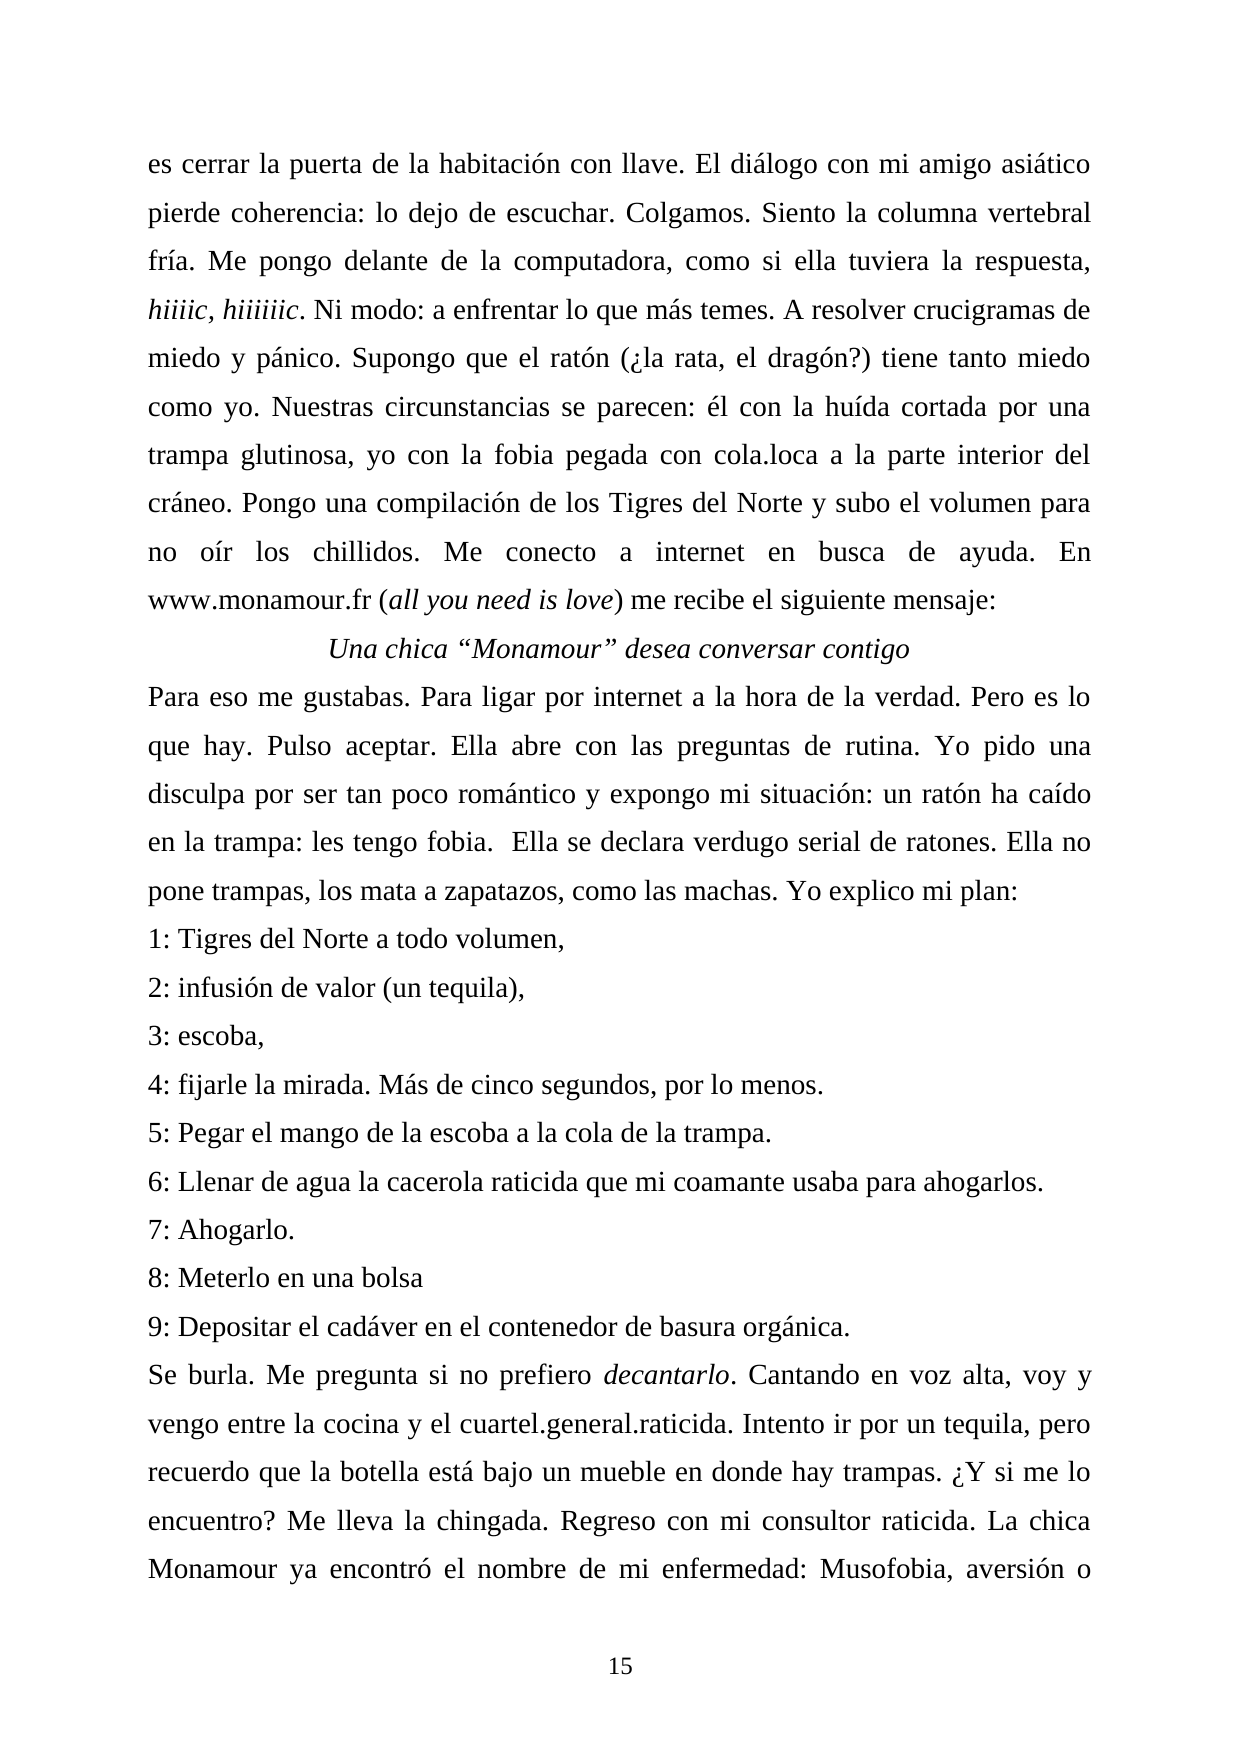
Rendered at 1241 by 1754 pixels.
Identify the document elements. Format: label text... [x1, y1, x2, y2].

text 6: Llenar de agua la cacerola raticida que mi coamante usaba para ahogarlos. [148, 1165, 1092, 1197]
text Una chica “Monamour” desea conversar contigo [148, 632, 1092, 664]
text Se burla. Me pregunta si no prefiero decantarlo. Cantando en voz alta, voy y vengo entre la cocina y el cuartel.general.raticida. Intento ir por un tequila, pero recuerdo que la botella está bajo un mueble en donde hay trampas. ¿Y si me lo encuentro? Me lleva la chingada. Regreso con mi consultor raticida. La chica Monamour ya encontró el nombre de mi enfermedad: Musofobia, aversión o [148, 1359, 1092, 1585]
text 4: fijarle la mirada. Más de cinco segundos, por lo menos. [148, 1068, 1092, 1100]
text 3: escoba, [148, 1019, 1092, 1052]
text 8: Meterlo en una bolsa [148, 1262, 1092, 1294]
text Para eso me gustabas. Para ligar por internet a la hora de la verdad. Pero es lo que hay. Pulso aceptar. Ella abre con las preguntas de rutina. Yo pido una disculpa por ser tan poco romántico y expongo mi situación: un ratón ha caído en la trampa: les tengo fobia. Ella se declara verdugo serial de ratones. Ella no pone trampas, los mata a zapatazos, como las machas. Yo explico mi plan: [148, 681, 1092, 907]
text 2: infusión de valor (un tequila), [148, 971, 1092, 1003]
text 1: Tigres del Norte a todo volumen, [148, 923, 1092, 955]
text 7: Ahogarlo. [148, 1213, 1092, 1246]
text 5: Pegar el mango de la escoba a la cola de la trampa. [148, 1116, 1092, 1149]
text 9: Depositar el cadáver en el contenedor de basura orgánica. [148, 1310, 1092, 1342]
text es cerrar la puerta de la habitación con llave. El diálogo con mi amigo asiático pierde coherencia: lo dejo de escuchar. Colgamos. Siento la columna vertebral fría. Me pongo delante de la computadora, como si ella tuviera la respuesta, hiiiic, hiiiiiic. Ni modo: a enfrentar lo que más temes. A resolver crucigramas de miedo y pánico. Supongo que el ratón (¿la rata, el dragón?) tiene tanto miedo como yo. Nuestras circunstancias se parecen: él con la huída cortada por una trampa glutinosa, yo con la fobia pegada con cola.loca a la parte interior del cráneo. Pongo una compilación de los Tigres del Norte y subo el volumen para no oír los chillidos. Me conecto a internet en busca de ayuda. En www.monamour.fr (all you need is love) me recibe el siguiente mensaje: [148, 148, 1092, 616]
